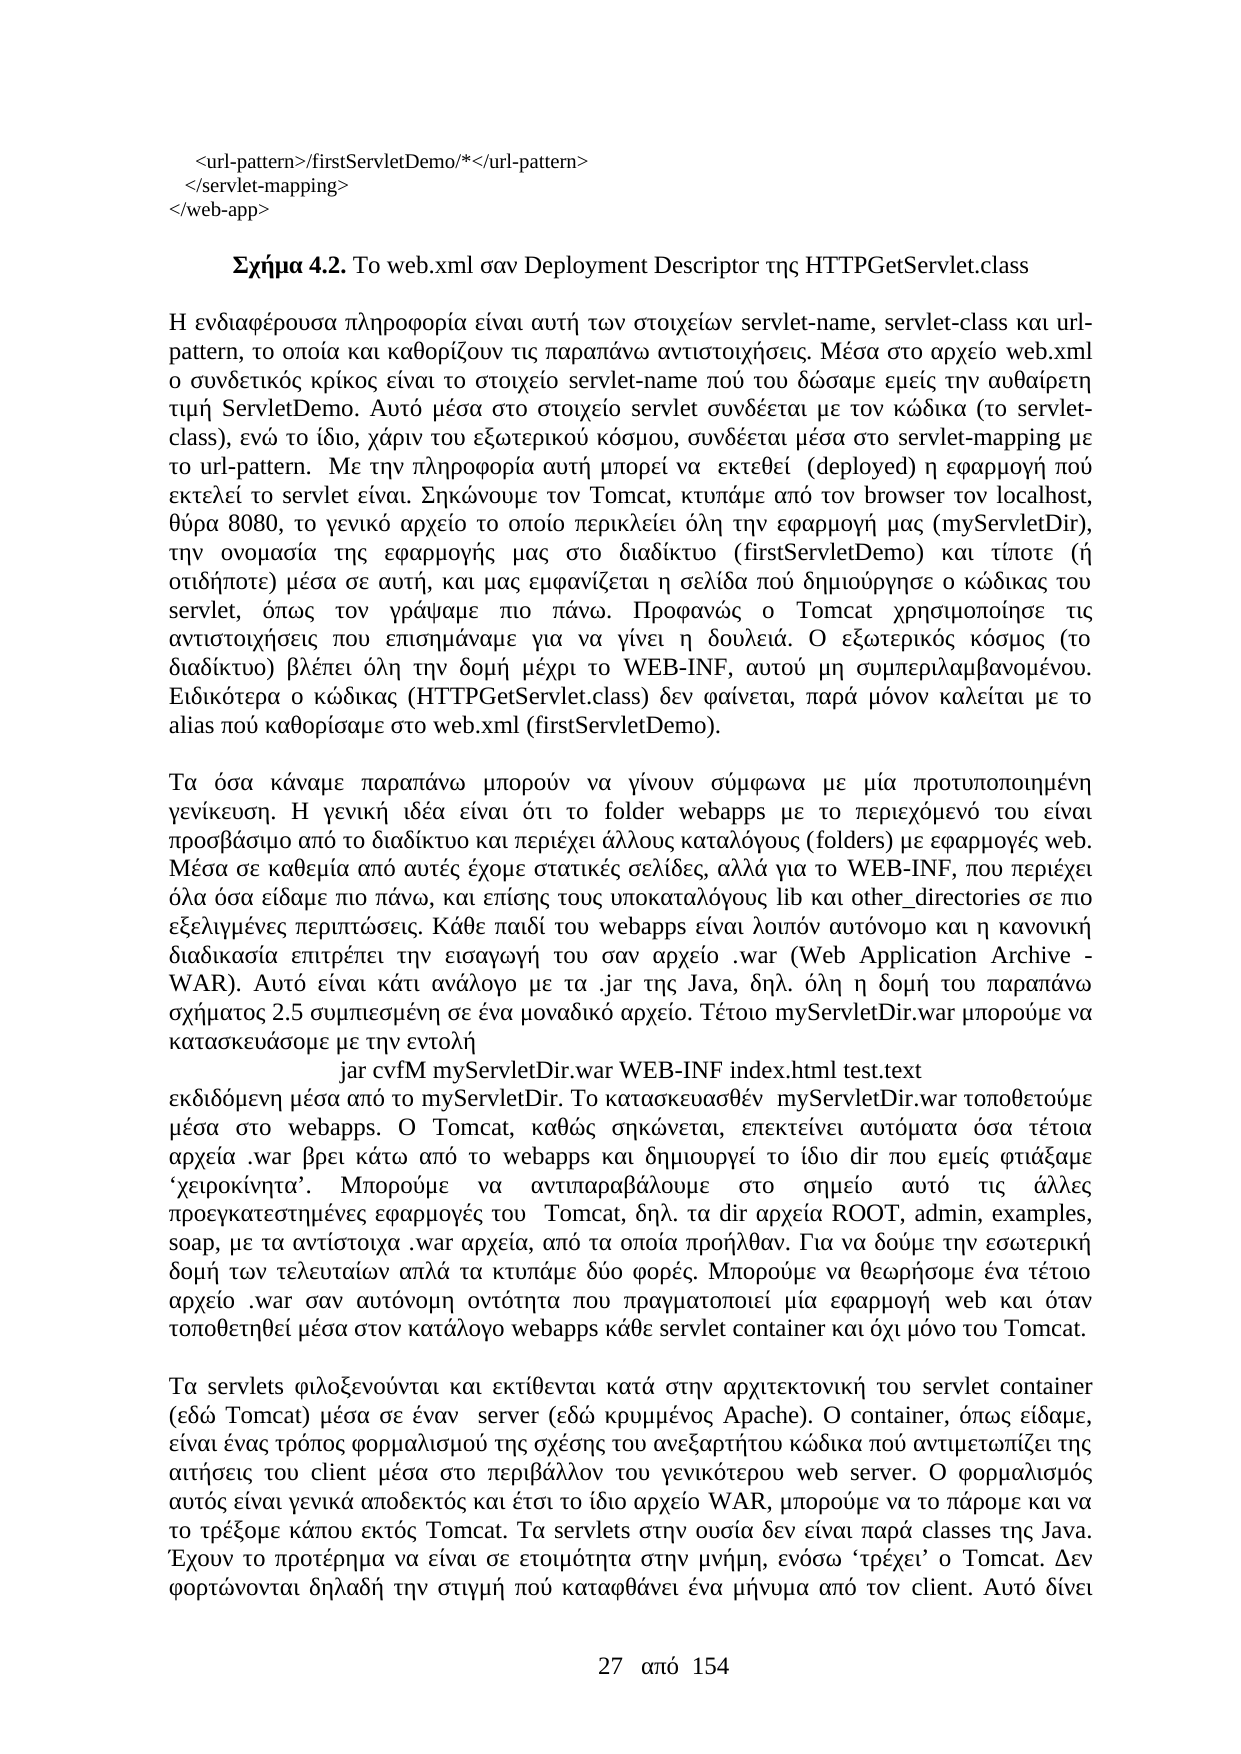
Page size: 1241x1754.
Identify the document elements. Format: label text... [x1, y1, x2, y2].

text εκδιδόμενη μέσα από το myServletDir. Το κατασκευασθέν myServletDir.war τοποθετούμε μέσα στο webapps. Ο Tomcat, καθώς σηκώνεται, επεκτείνει αυτόματα όσα τέτοια αρχεία .war βρει κάτω από το webapps και δημιουργεί το ίδιο dir που εμείς φτιάξαμε ‘χειροκίνητα’. Μπορούμε να αντιπαραβάλουμε στο σημείο αυτό τις άλλες προεγκατεστημένες εφαρμογές του Tomcat, δηλ. τα dir αρχεία ROOT, admin, examples, soap, με τα αντίστοιχα .war αρχεία, από τα οποία προήλθαν. Για να δούμε την εσωτερική δομή των τελευταίων απλά τα κτυπάμε δύο φορές. Μπορούμε να θεωρήσομε ένα τέτοιο αρχείο .war σαν αυτόνομη οντότητα που πραγματοποιεί μία εφαρμογή web και όταν τοποθετηθεί μέσα στον κατάλογο webapps κάθε servlet container και όχι μόνο του Tomcat. [169, 1083, 1092, 1342]
text </servlet-mapping> [169, 173, 1092, 197]
text jar cvfM myServletDir.war WEB-INF index.html test.text [169, 1055, 1092, 1083]
text <url-pattern>/firstServletDemo/*</url-pattern> [169, 149, 1092, 173]
text Τα servlets φιλοξενούνται και εκτίθενται κατά στην αρχιτεκτονική του servlet container (εδώ Tomcat) μέσα σε έναν server (εδώ κρυμμένος Apache). Ο container, όπως είδαμε, είναι ένας τρόπος φορμαλισμού της σχέσης του ανεξαρτήτου κώδικα πού αντιμετωπίζει της αιτήσεις του client μέσα στο περιβάλλον του γενικότερου web server. Ο φορμαλισμός αυτός είναι γενικά αποδεκτός και έτσι το ίδιο αρχείο WAR, μπορούμε να το πάρομε και να το τρέξομε κάπου εκτός Tomcat. Τα servlets στην ουσία δεν είναι παρά classes της Java. Έχουν το προτέρημα να είναι σε ετοιμότητα στην μνήμη, ενόσω ‘τρέχει’ ο Tomcat. Δεν φορτώνονται δηλαδή την στιγμή πού καταφθάνει ένα μήνυμα από τον client. Αυτό δίνει [169, 1371, 1092, 1601]
text Η ενδιαφέρουσα πληροφορία είναι αυτή των στοιχείων servlet-name, servlet-class και url-pattern, το οποία και καθορίζουν τις παραπάνω αντιστοιχήσεις. Μέσα στο αρχείο web.xml ο συνδετικός κρίκος είναι το στοιχείο servlet-name πού του δώσαμε εμείς την αυθαίρετη τιμή ServletDemo. Αυτό μέσα στο στοιχείο servlet συνδέεται με τον κώδικα (το servlet-class), ενώ το ίδιο, χάριν του εξωτερικού κόσμου, συνδέεται μέσα στο servlet-mapping με το url-pattern. Με την πληροφορία αυτή μπορεί να εκτεθεί (deployed) η εφαρμογή πού εκτελεί το servlet είναι. Σηκώνουμε τον Tomcat, κτυπάμε από τον browser τον localhost, θύρα 8080, το γενικό αρχείο το οποίο περικλείει όλη την εφαρμογή μας (myServletDir), την ονομασία της εφαρμογής μας στο διαδίκτυο (firstServletDemo) και τίποτε (ή οτιδήποτε) μέσα σε αυτή, και μας εμφανίζεται η σελίδα πού δημιούργησε ο κώδικας του servlet, όπως τον γράψαμε πιο πάνω. Προφανώς ο Tomcat χρησιμοποίησε τις αντιστοιχήσεις που επισημάναμε για να γίνει η δουλειά. Ο εξωτερικός κόσμος (το διαδίκτυο) βλέπει όλη την δομή μέχρι το WEB-INF, αυτού μη συμπεριλαμβανομένου. Ειδικότερα ο κώδικας (HTTPGetServlet.class) δεν φαίνεται, παρά μόνον καλείται με το alias πού καθορίσαμε στο web.xml (firstServletDemo). [169, 307, 1092, 738]
text </web-app> [169, 197, 1092, 221]
text Τα όσα κάναμε παραπάνω μπορούν να γίνουν σύμφωνα με μία προτυποποιημένη γενίκευση. Η γενική ιδέα είναι ότι το folder webapps με το περιεχόμενό του είναι προσβάσιμο από το διαδίκτυο και περιέχει άλλους καταλόγους (folders) με εφαρμογές web. Μέσα σε καθεμία από αυτές έχομε στατικές σελίδες, αλλά για το WEB-INF, που περιέχει όλα όσα είδαμε πιο πάνω, και επίσης τους υποκαταλόγους lib και other_directories σε πιο εξελιγμένες περιπτώσεις. Κάθε παιδί του webapps είναι λοιπόν αυτόνομο και η κανονική διαδικασία επιτρέπει την εισαγωγή του σαν αρχείο .war (Web Application Archive - WAR). Αυτό είναι κάτι ανάλογο με τα .jar της Java, δηλ. όλη η δομή του παραπάνω σχήματος 2.5 συμπιεσμένη σε ένα μοναδικό αρχείο. Τέτοιο myServletDir.war μπορούμε να κατασκευάσομε με την εντολή [169, 767, 1092, 1055]
text Σχήμα 4.2. Το web.xml σαν Deployment Descriptor της HTTPGetServlet.class [169, 250, 1092, 278]
